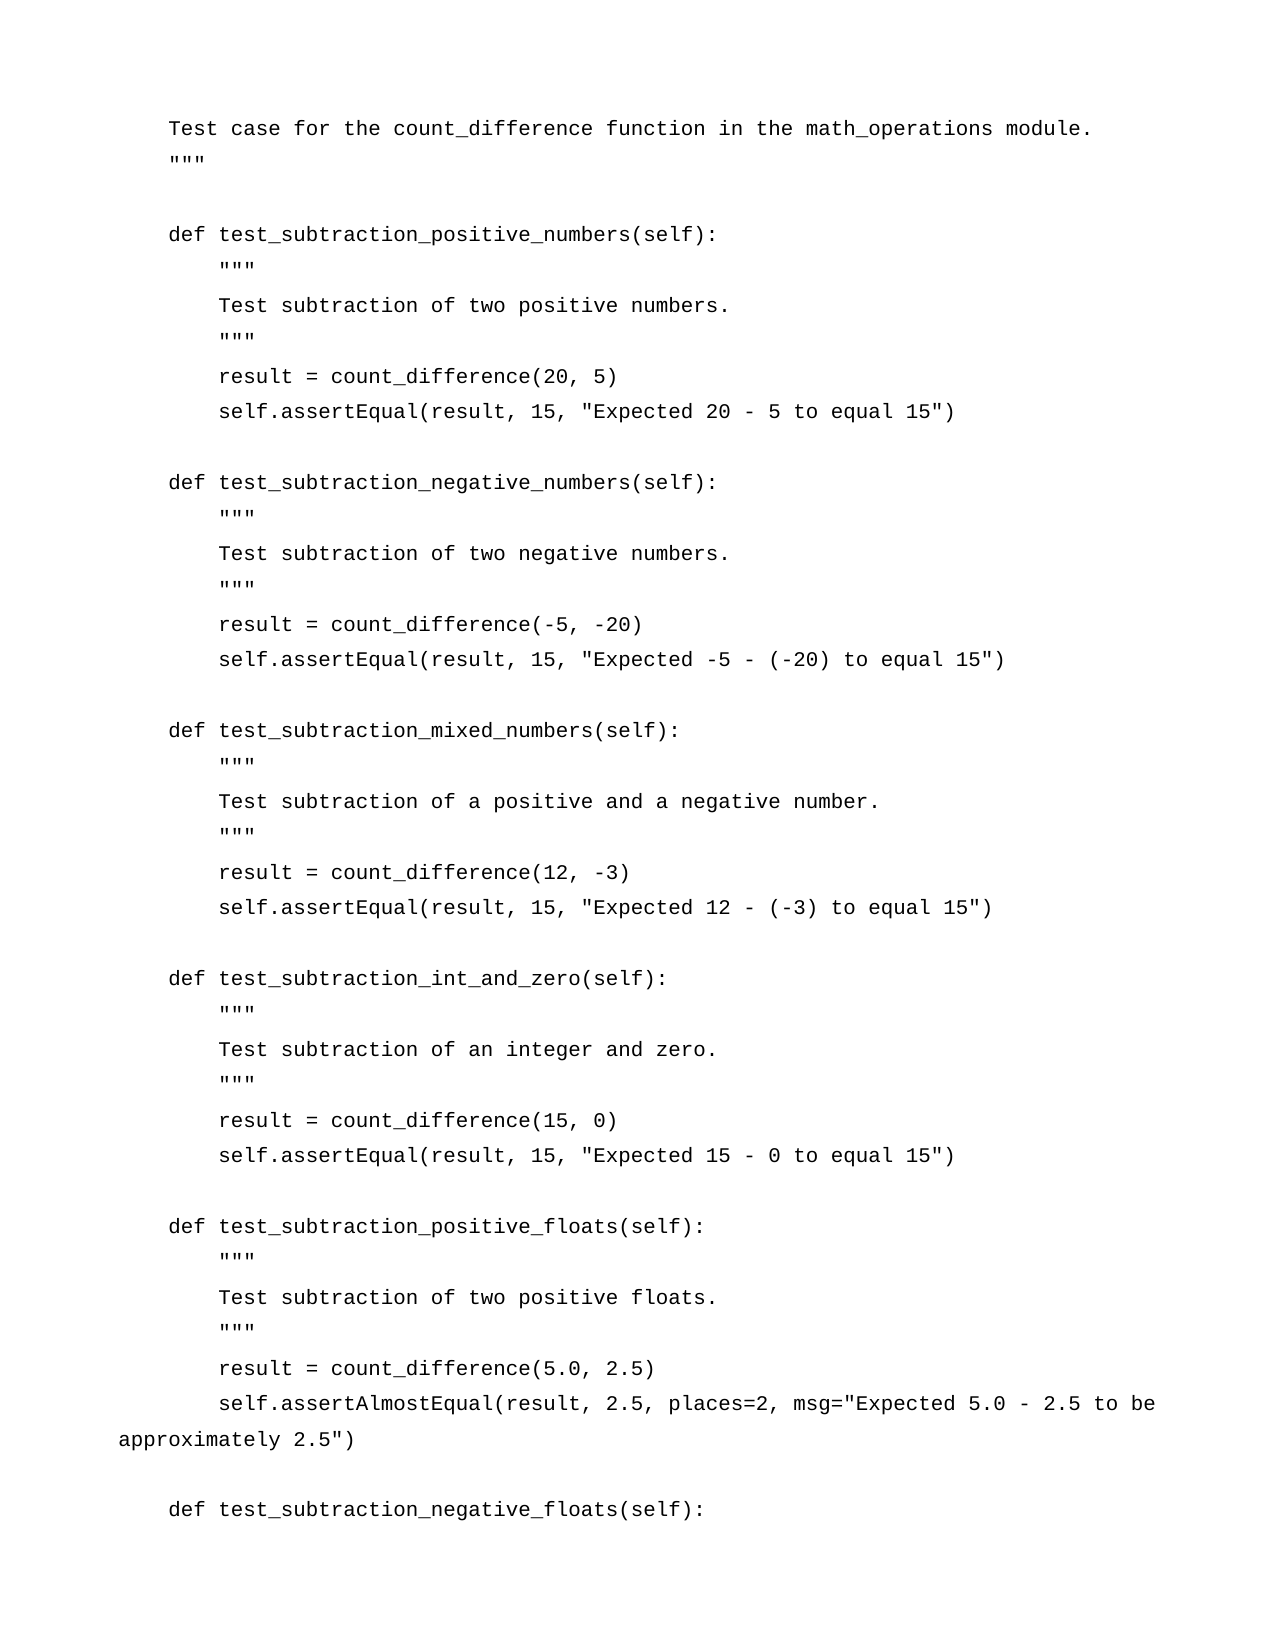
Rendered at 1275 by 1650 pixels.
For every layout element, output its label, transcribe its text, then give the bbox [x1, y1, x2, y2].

text """ [118, 826, 1157, 850]
text """ [118, 1074, 1157, 1098]
text result = count_difference(20, 5) [118, 366, 1157, 390]
text """ [118, 153, 1157, 177]
text """ [118, 756, 1157, 779]
text Test subtraction of an integer and zero. [118, 1039, 1157, 1063]
text Test subtraction of two positive numbers. [118, 295, 1157, 319]
text result = count_difference(-5, -20) [118, 614, 1157, 638]
text Test subtraction of two positive floats. [118, 1287, 1157, 1311]
text def test_subtraction_negative_floats(self): [118, 1499, 1157, 1523]
text """ [118, 260, 1157, 283]
text """ [118, 331, 1157, 354]
text self.assertEqual(result, 15, "Expected 15 - 0 to equal 15") [118, 1145, 1157, 1169]
text Test subtraction of two negative numbers. [118, 543, 1157, 567]
text self.assertAlmostEqual(result, 2.5, places=2, msg="Expected 5.0 - 2.5 to be approximately 2.5") [118, 1393, 1157, 1452]
text self.assertEqual(result, 15, "Expected 20 - 5 to equal 15") [118, 401, 1157, 425]
text result = count_difference(15, 0) [118, 1110, 1157, 1133]
text result = count_difference(5.0, 2.5) [118, 1358, 1157, 1381]
text Test subtraction of a positive and a negative number. [118, 791, 1157, 815]
text def test_subtraction_positive_numbers(self): [118, 224, 1157, 248]
text def test_subtraction_negative_numbers(self): [118, 472, 1157, 496]
text """ [118, 578, 1157, 602]
text """ [118, 1322, 1157, 1346]
text self.assertEqual(result, 15, "Expected 12 - (-3) to equal 15") [118, 897, 1157, 921]
text def test_subtraction_positive_floats(self): [118, 1216, 1157, 1240]
text """ [118, 1003, 1157, 1027]
text def test_subtraction_int_and_zero(self): [118, 968, 1157, 992]
text self.assertEqual(result, 15, "Expected -5 - (-20) to equal 15") [118, 649, 1157, 673]
text Test case for the count_difference function in the math_operations module. [118, 118, 1157, 142]
text result = count_difference(12, -3) [118, 862, 1157, 886]
text """ [118, 1251, 1157, 1275]
text """ [118, 508, 1157, 531]
text def test_subtraction_mixed_numbers(self): [118, 720, 1157, 744]
